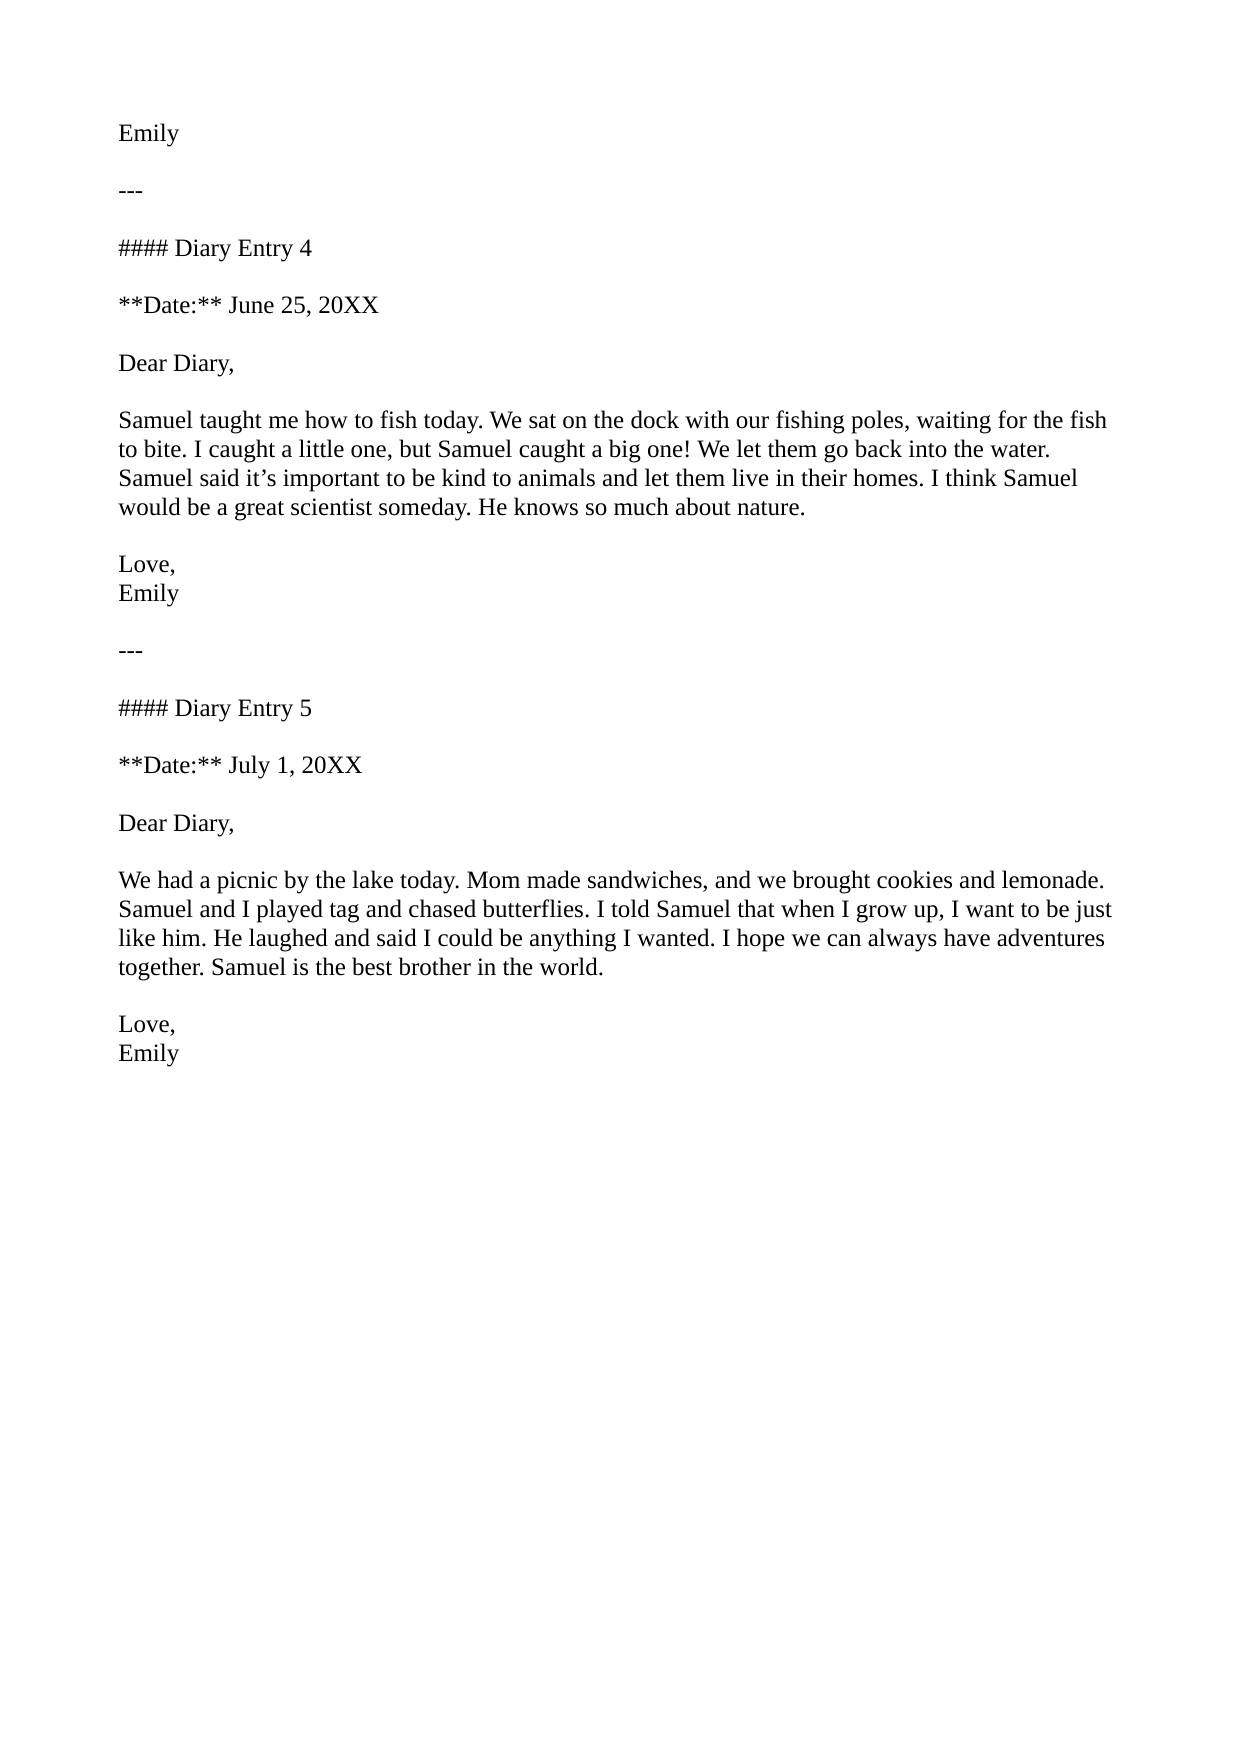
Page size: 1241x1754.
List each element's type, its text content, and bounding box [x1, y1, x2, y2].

text Dear Diary, [118, 808, 1122, 837]
text We had a picnic by the lake today. Mom made sandwiches, and we brought cookies and lemonade. Samuel and I played tag and chased butterflies. I told Samuel that when I grow up, I want to be just like him. He laughed and said I could be anything I wanted. I hope we can always have adventures together. Samuel is the best brother in the world. [118, 866, 1122, 981]
text Samuel taught me how to fish today. We sat on the dock with our fishing poles, waiting for the fish to bite. I caught a little one, but Samuel caught a big one! We let them go back into the water. Samuel said it’s important to be kind to animals and let them live in their homes. I think Samuel would be a great scientist someday. He knows so much about nature. [118, 406, 1122, 521]
text Emily [118, 1038, 1122, 1067]
text **Date:** June 25, 20XX [118, 291, 1122, 319]
text Love, [118, 1009, 1122, 1038]
text #### Diary Entry 4 [118, 233, 1122, 262]
text Dear Diary, [118, 348, 1122, 377]
text #### Diary Entry 5 [118, 693, 1122, 722]
text **Date:** July 1, 20XX [118, 751, 1122, 779]
text --- [118, 636, 1122, 664]
text Emily [118, 578, 1122, 607]
text Love, [118, 549, 1122, 578]
text --- [118, 176, 1122, 204]
text Emily [118, 118, 1122, 147]
